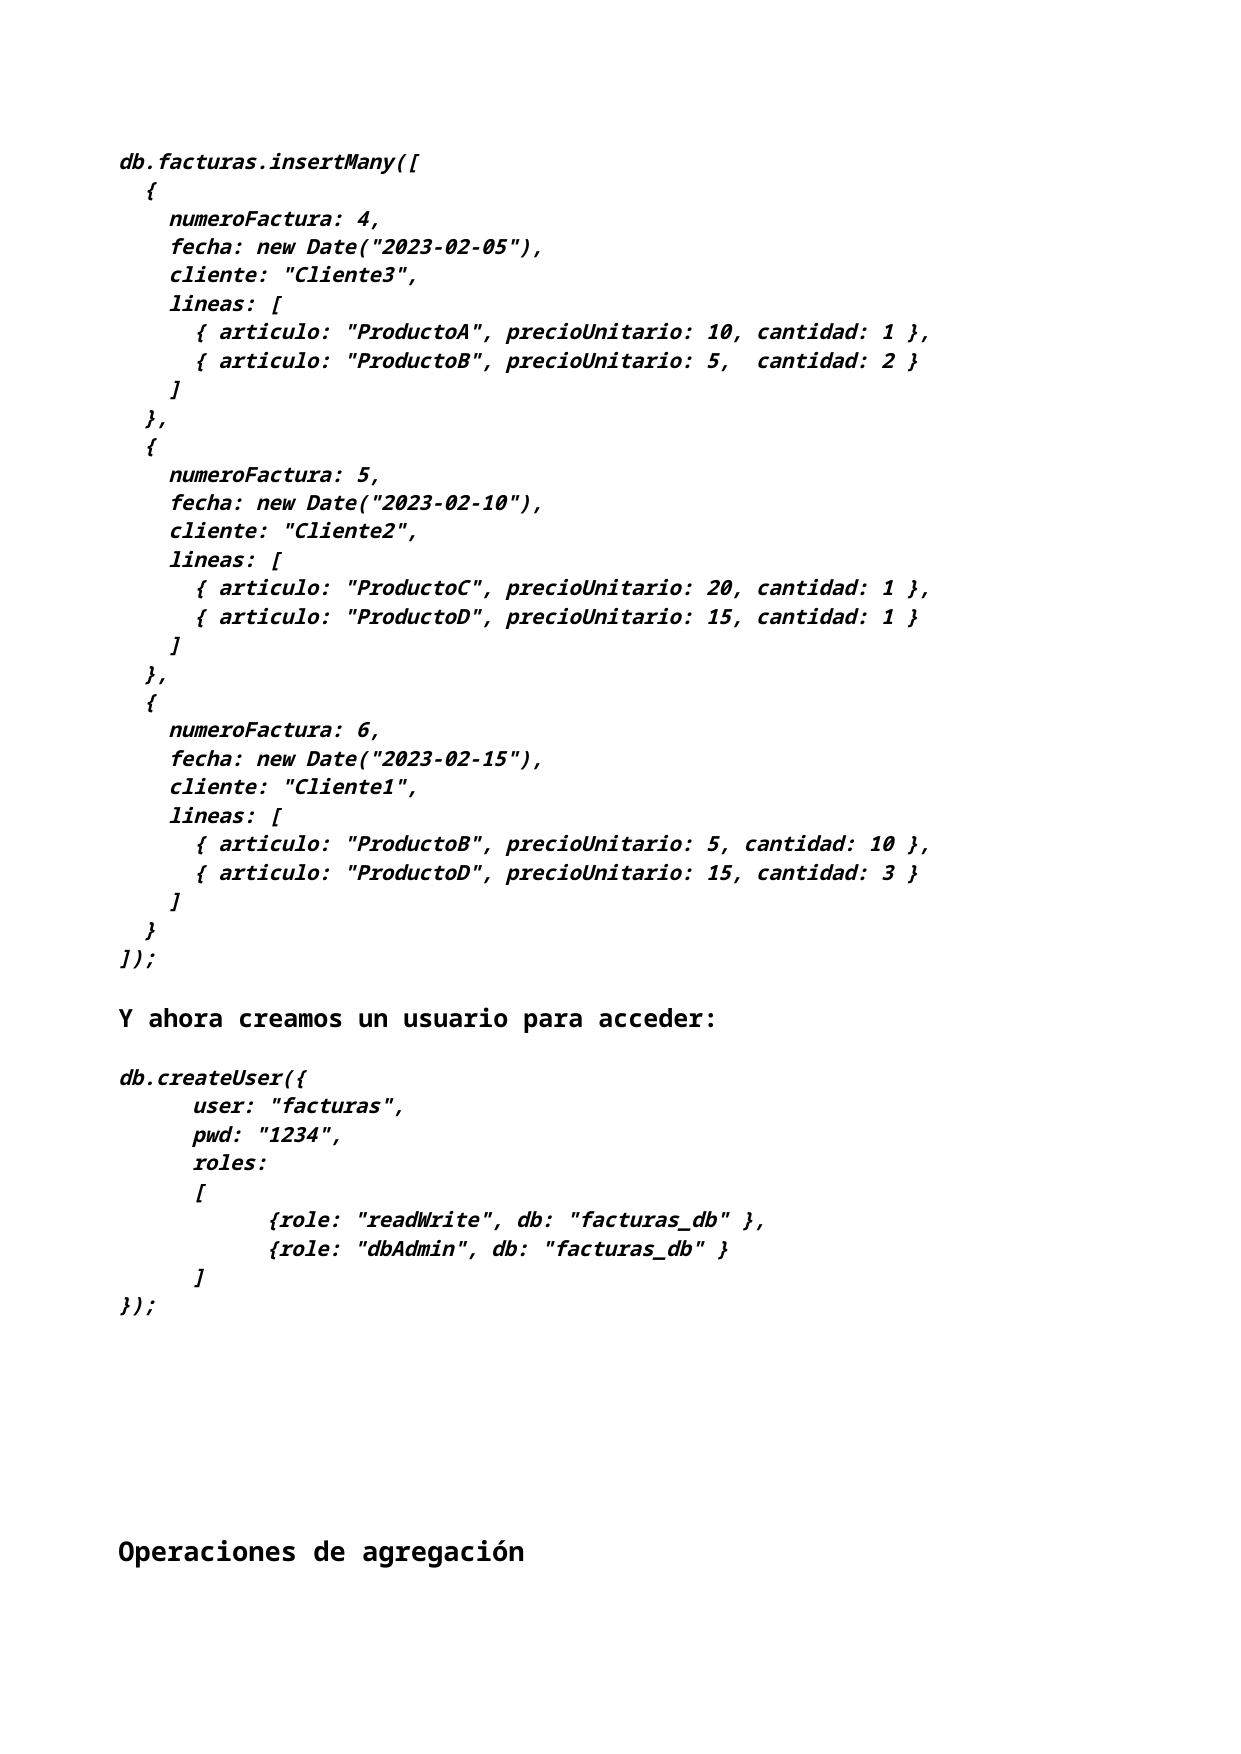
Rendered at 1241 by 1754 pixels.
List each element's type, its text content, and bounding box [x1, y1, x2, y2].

text fecha: new Date("2023-02-05"), [118, 232, 1122, 261]
text roles: [118, 1148, 1122, 1177]
text { articulo: "ProductoB", precioUnitario: 5, cantidad: 10 }, [118, 829, 1122, 858]
text [ [118, 1177, 1122, 1205]
text numeroFactura: 5, [118, 460, 1122, 488]
text lineas: [ [118, 545, 1122, 573]
text { articulo: "ProductoD", precioUnitario: 15, cantidad: 3 } [118, 858, 1122, 886]
text lineas: [ [118, 801, 1122, 829]
text { articulo: "ProductoA", precioUnitario: 10, cantidad: 1 }, [118, 317, 1122, 346]
text lineas: [ [118, 289, 1122, 317]
text ]); [118, 943, 1122, 972]
text cliente: "Cliente1", [118, 772, 1122, 801]
text db.facturas.insertMany([ [118, 147, 1122, 175]
text cliente: "Cliente2", [118, 517, 1122, 545]
text } [118, 915, 1122, 943]
text Y ahora creamos un usuario para acceder: [118, 1000, 1122, 1034]
text { articulo: "ProductoB", precioUnitario: 5, cantidad: 2 } [118, 346, 1122, 374]
text numeroFactura: 4, [118, 204, 1122, 232]
text {role: "readWrite", db: "facturas_db" }, [118, 1205, 1122, 1234]
text { [118, 431, 1122, 460]
text pwd: "1234", [118, 1120, 1122, 1148]
text Operaciones de agregación [118, 1532, 1122, 1569]
text { [118, 175, 1122, 204]
text }, [118, 403, 1122, 431]
text { articulo: "ProductoD", precioUnitario: 15, cantidad: 1 } [118, 602, 1122, 630]
text ] [118, 886, 1122, 915]
text ] [118, 1262, 1122, 1291]
text }); [118, 1291, 1122, 1319]
text }, [118, 659, 1122, 687]
text fecha: new Date("2023-02-15"), [118, 744, 1122, 772]
text { [118, 687, 1122, 716]
text ] [118, 630, 1122, 659]
text cliente: "Cliente3", [118, 261, 1122, 289]
text {role: "dbAdmin", db: "facturas_db" } [118, 1234, 1122, 1262]
text db.createUser({ [118, 1063, 1122, 1092]
text { articulo: "ProductoC", precioUnitario: 20, cantidad: 1 }, [118, 573, 1122, 602]
text ] [118, 374, 1122, 403]
text numeroFactura: 6, [118, 716, 1122, 744]
text fecha: new Date("2023-02-10"), [118, 488, 1122, 517]
text user: "facturas", [118, 1092, 1122, 1120]
